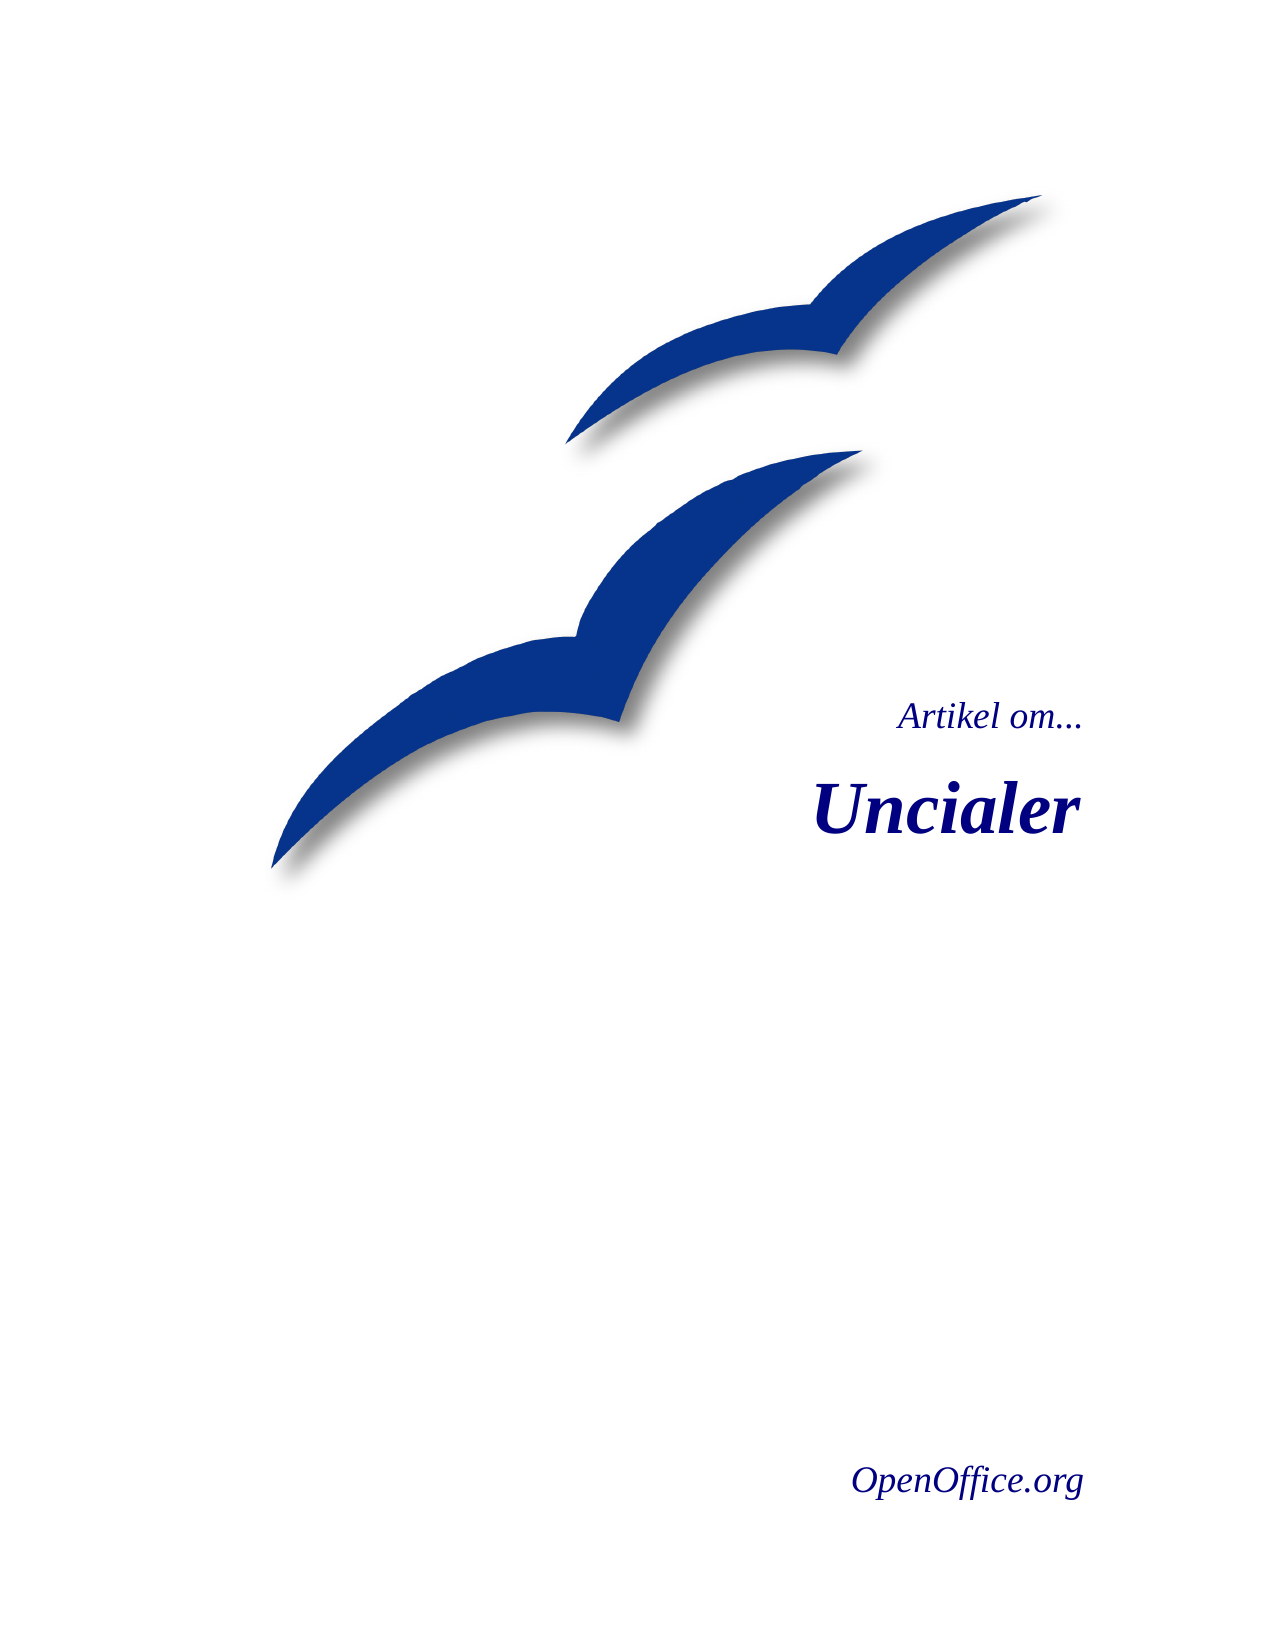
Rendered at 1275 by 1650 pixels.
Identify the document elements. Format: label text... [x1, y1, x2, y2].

subtitle Uncialer [128, 766, 256, 849]
text Artikel om... [187, 695, 256, 737]
picture [256, 180, 1084, 910]
